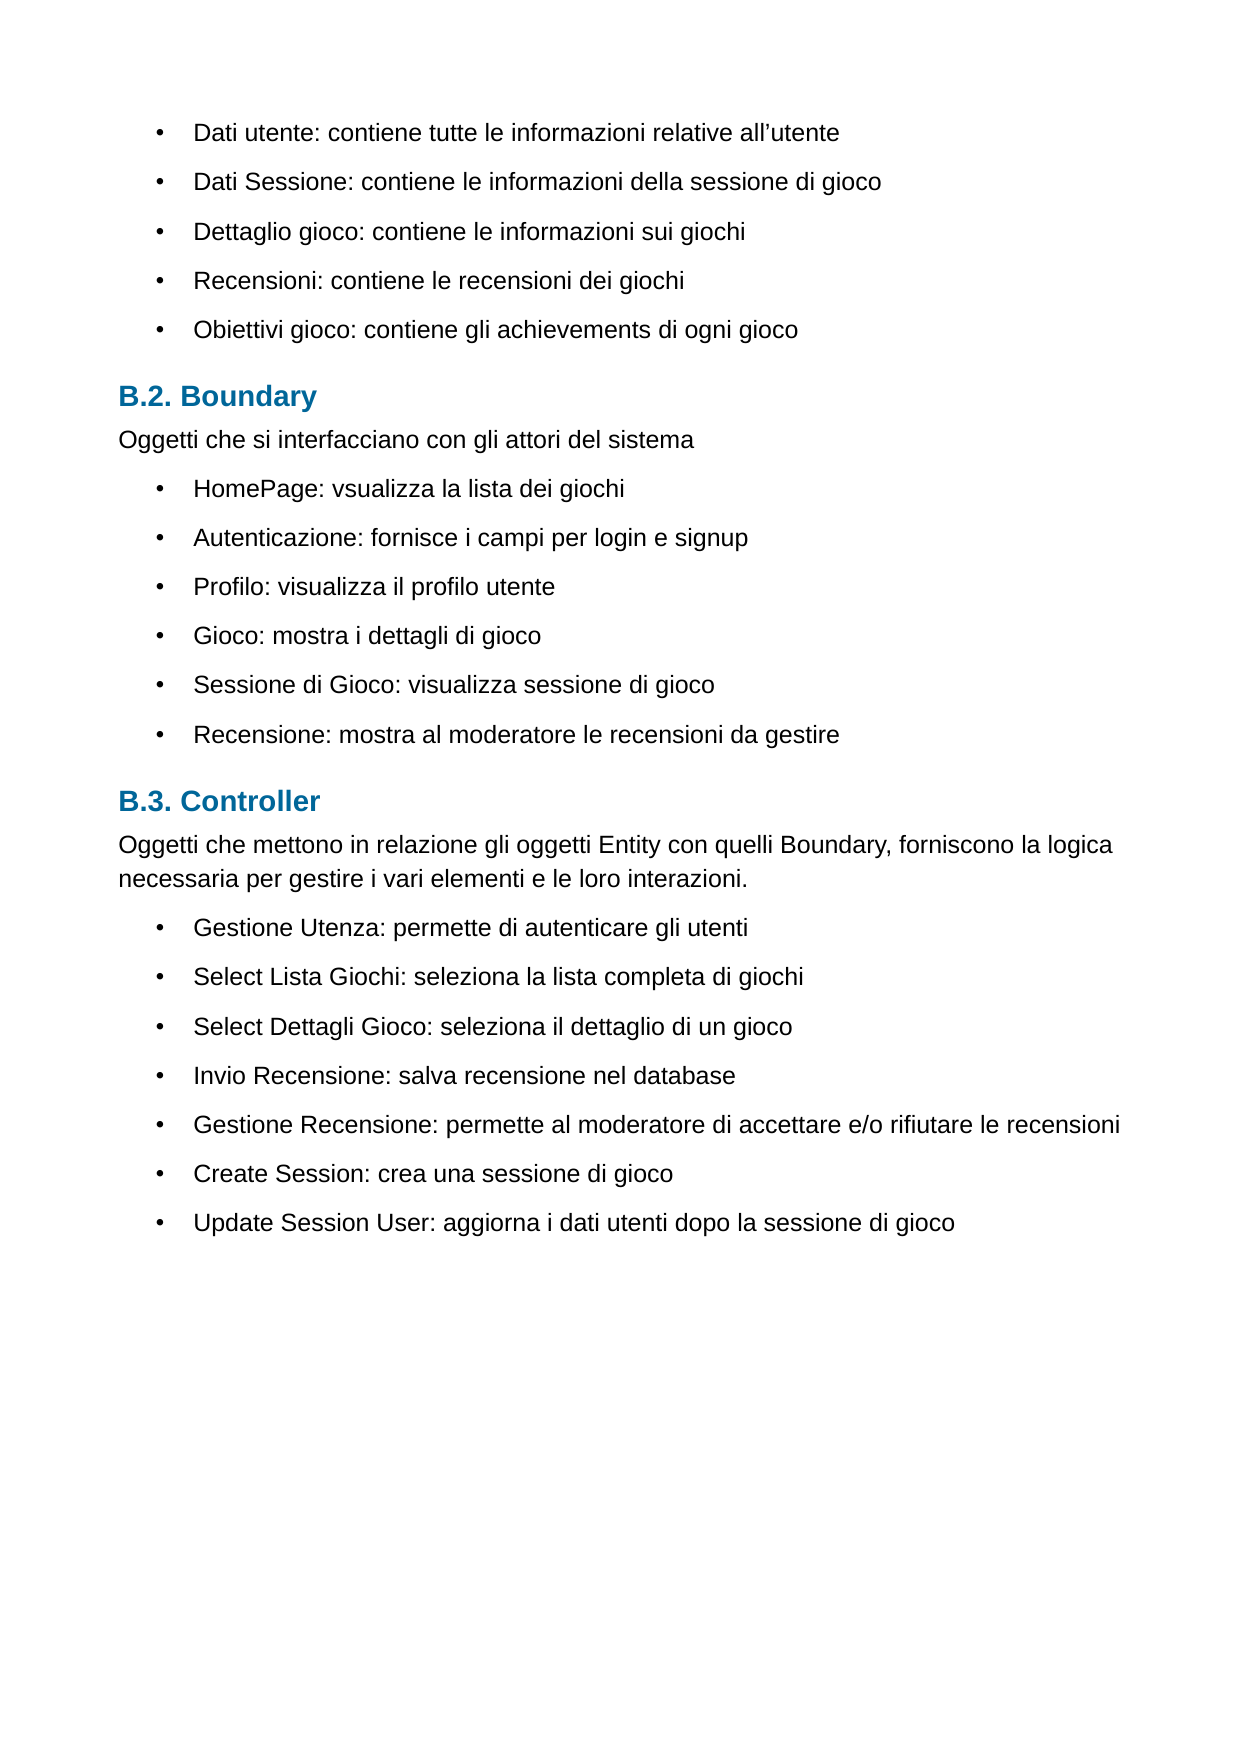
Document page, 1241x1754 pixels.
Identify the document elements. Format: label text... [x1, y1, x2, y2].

list Autenticazione: fornisce i campi per login e signup [156, 523, 1122, 552]
list Dettaglio gioco: contiene le informazioni sui giochi [156, 216, 1122, 245]
list HomePage: vsualizza la lista dei giochi [156, 474, 1122, 503]
list Recensione: mostra al moderatore le recensioni da gestire [156, 720, 1122, 748]
list Profilo: visualizza il profilo utente [156, 572, 1122, 601]
list Select Lista Giochi: seleziona la lista completa di giochi [156, 962, 1122, 991]
list Gioco: mostra i dettagli di gioco [156, 621, 1122, 650]
list Select Dettagli Gioco: seleziona il dettaglio di un gioco [156, 1012, 1122, 1040]
list Recensioni: contiene le recensioni dei giochi [156, 266, 1122, 294]
list Sessione di Gioco: visualizza sessione di gioco [156, 671, 1122, 699]
text Oggetti che mettono in relazione gli oggetti Entity con quelli Boundary, forniscono la logica necessaria per gestire i vari elementi e le loro interazioni. [118, 830, 1122, 893]
list Gestione Utenza: permette di autenticare gli utenti [156, 913, 1122, 942]
list Gestione Recensione: permette al moderatore di accettare e/o rifiutare le recensioni [156, 1110, 1122, 1139]
list Dati Sessione: contiene le informazioni della sessione di gioco [156, 167, 1122, 196]
list Dati utente: contiene tutte le informazioni relative all’utente [156, 118, 1122, 147]
list Update Session User: aggiorna i dati utenti dopo la sessione di gioco [156, 1208, 1122, 1237]
text Oggetti che si interfacciano con gli attori del sistema [118, 425, 1122, 453]
subtitle B.3. Controller [118, 783, 1122, 817]
list Invio Recensione: salva recensione nel database [156, 1061, 1122, 1089]
subtitle B.2. Boundary [118, 378, 1122, 412]
list Obiettivi gioco: contiene gli achievements di ogni gioco [156, 315, 1122, 344]
list Create Session: crea una sessione di gioco [156, 1159, 1122, 1188]
